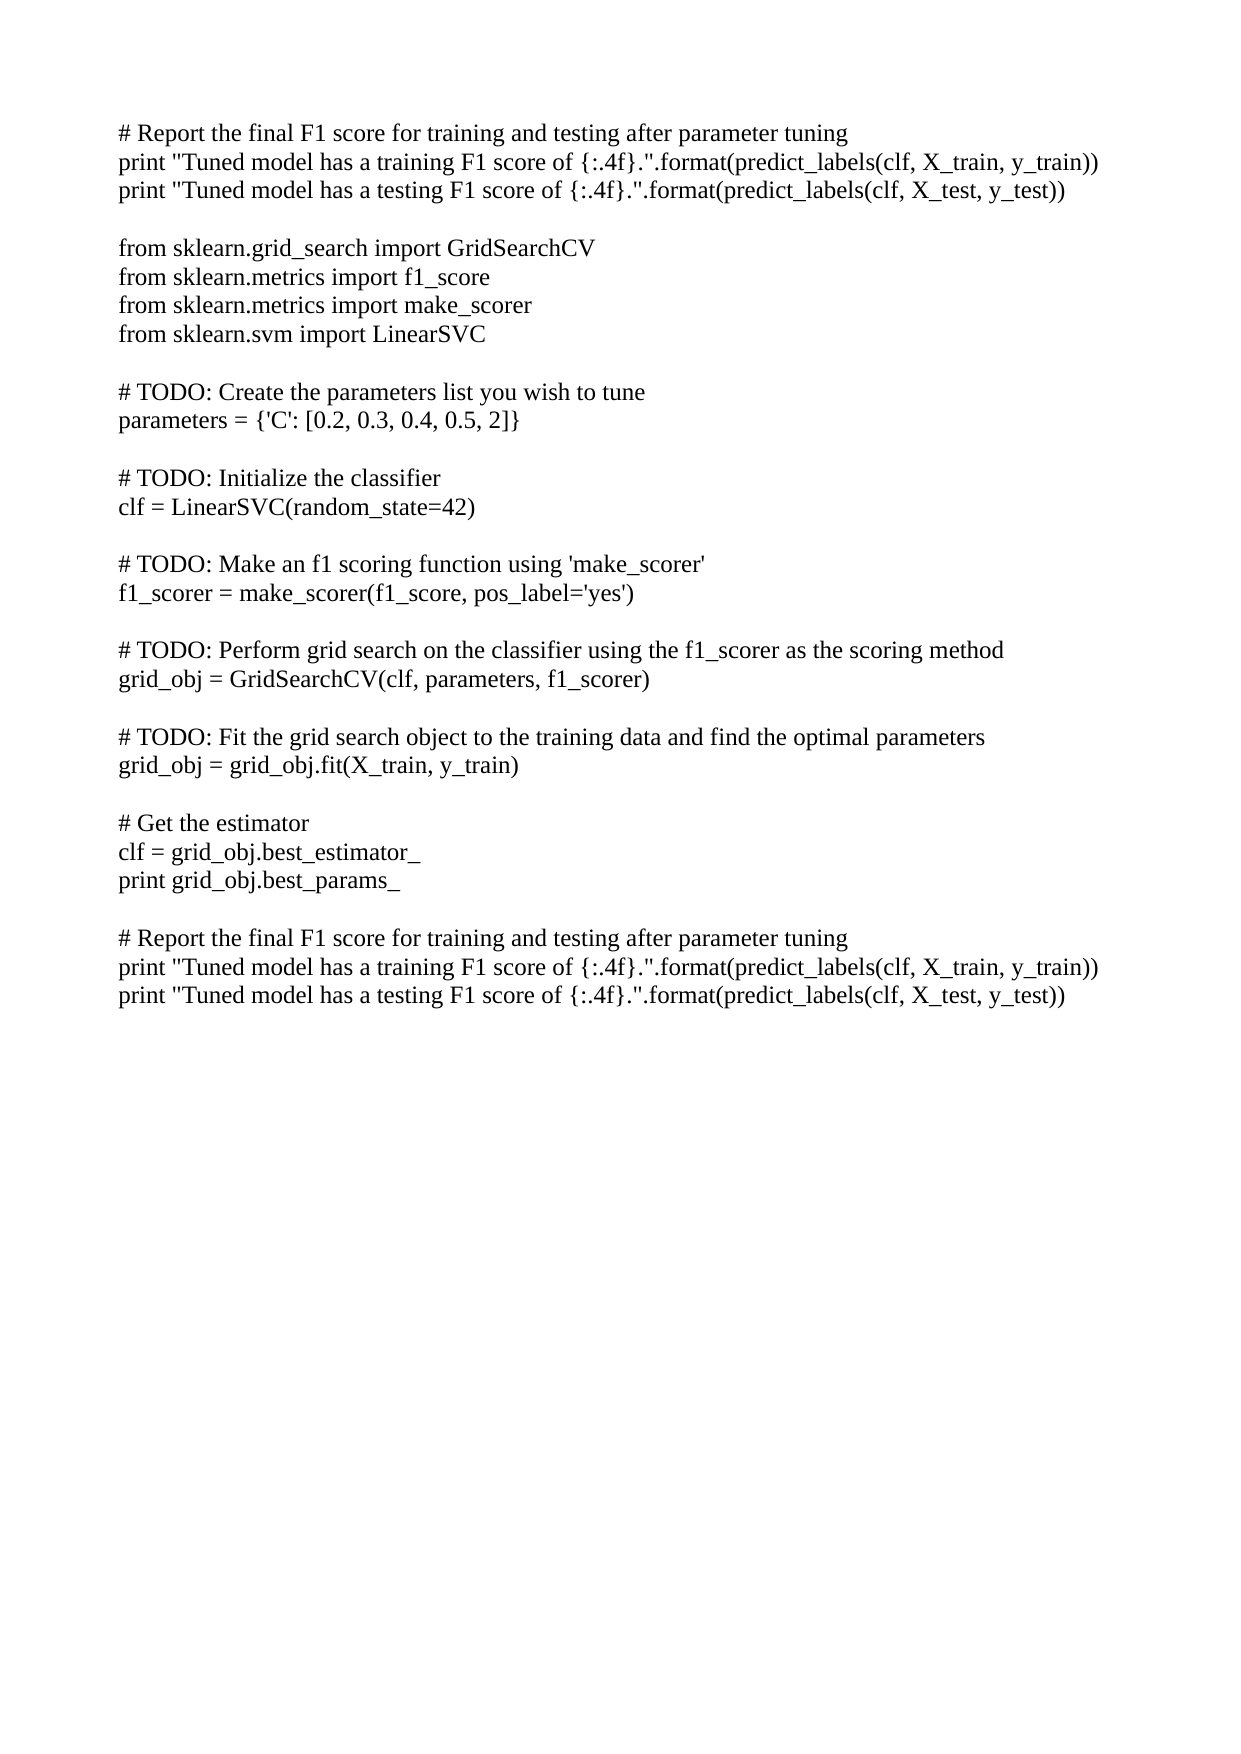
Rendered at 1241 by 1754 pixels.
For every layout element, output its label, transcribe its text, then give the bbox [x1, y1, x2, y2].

text parameters = {'C': [0.2, 0.3, 0.4, 0.5, 2]} [118, 406, 1122, 434]
text grid_obj = grid_obj.fit(X_train, y_train) [118, 751, 1122, 779]
text # TODO: Create the parameters list you wish to tune [118, 377, 1122, 406]
text # Report the final F1 score for training and testing after parameter tuning [118, 923, 1122, 952]
text print "Tuned model has a testing F1 score of {:.4f}.".format(predict_labels(clf, X_test, y_test)) [118, 981, 1122, 1009]
text # Report the final F1 score for training and testing after parameter tuning [118, 118, 1122, 147]
text print "Tuned model has a training F1 score of {:.4f}.".format(predict_labels(clf, X_train, y_train)) [118, 952, 1122, 981]
text print "Tuned model has a training F1 score of {:.4f}.".format(predict_labels(clf, X_train, y_train)) [118, 147, 1122, 176]
text # TODO: Perform grid search on the classifier using the f1_scorer as the scoring method [118, 636, 1122, 664]
text from sklearn.grid_search import GridSearchCV [118, 233, 1122, 262]
text print grid_obj.best_params_ [118, 866, 1122, 894]
text clf = LinearSVC(random_state=42) [118, 492, 1122, 521]
text clf = grid_obj.best_estimator_ [118, 837, 1122, 866]
text # TODO: Fit the grid search object to the training data and find the optimal parameters [118, 722, 1122, 751]
text from sklearn.metrics import make_scorer [118, 291, 1122, 319]
text grid_obj = GridSearchCV(clf, parameters, f1_scorer) [118, 664, 1122, 693]
text from sklearn.svm import LinearSVC [118, 319, 1122, 348]
text # TODO: Make an f1 scoring function using 'make_scorer' [118, 549, 1122, 578]
text # Get the estimator [118, 808, 1122, 837]
text f1_scorer = make_scorer(f1_score, pos_label='yes') [118, 578, 1122, 607]
text # TODO: Initialize the classifier [118, 463, 1122, 492]
text print "Tuned model has a testing F1 score of {:.4f}.".format(predict_labels(clf, X_test, y_test)) [118, 176, 1122, 204]
text from sklearn.metrics import f1_score [118, 262, 1122, 291]
